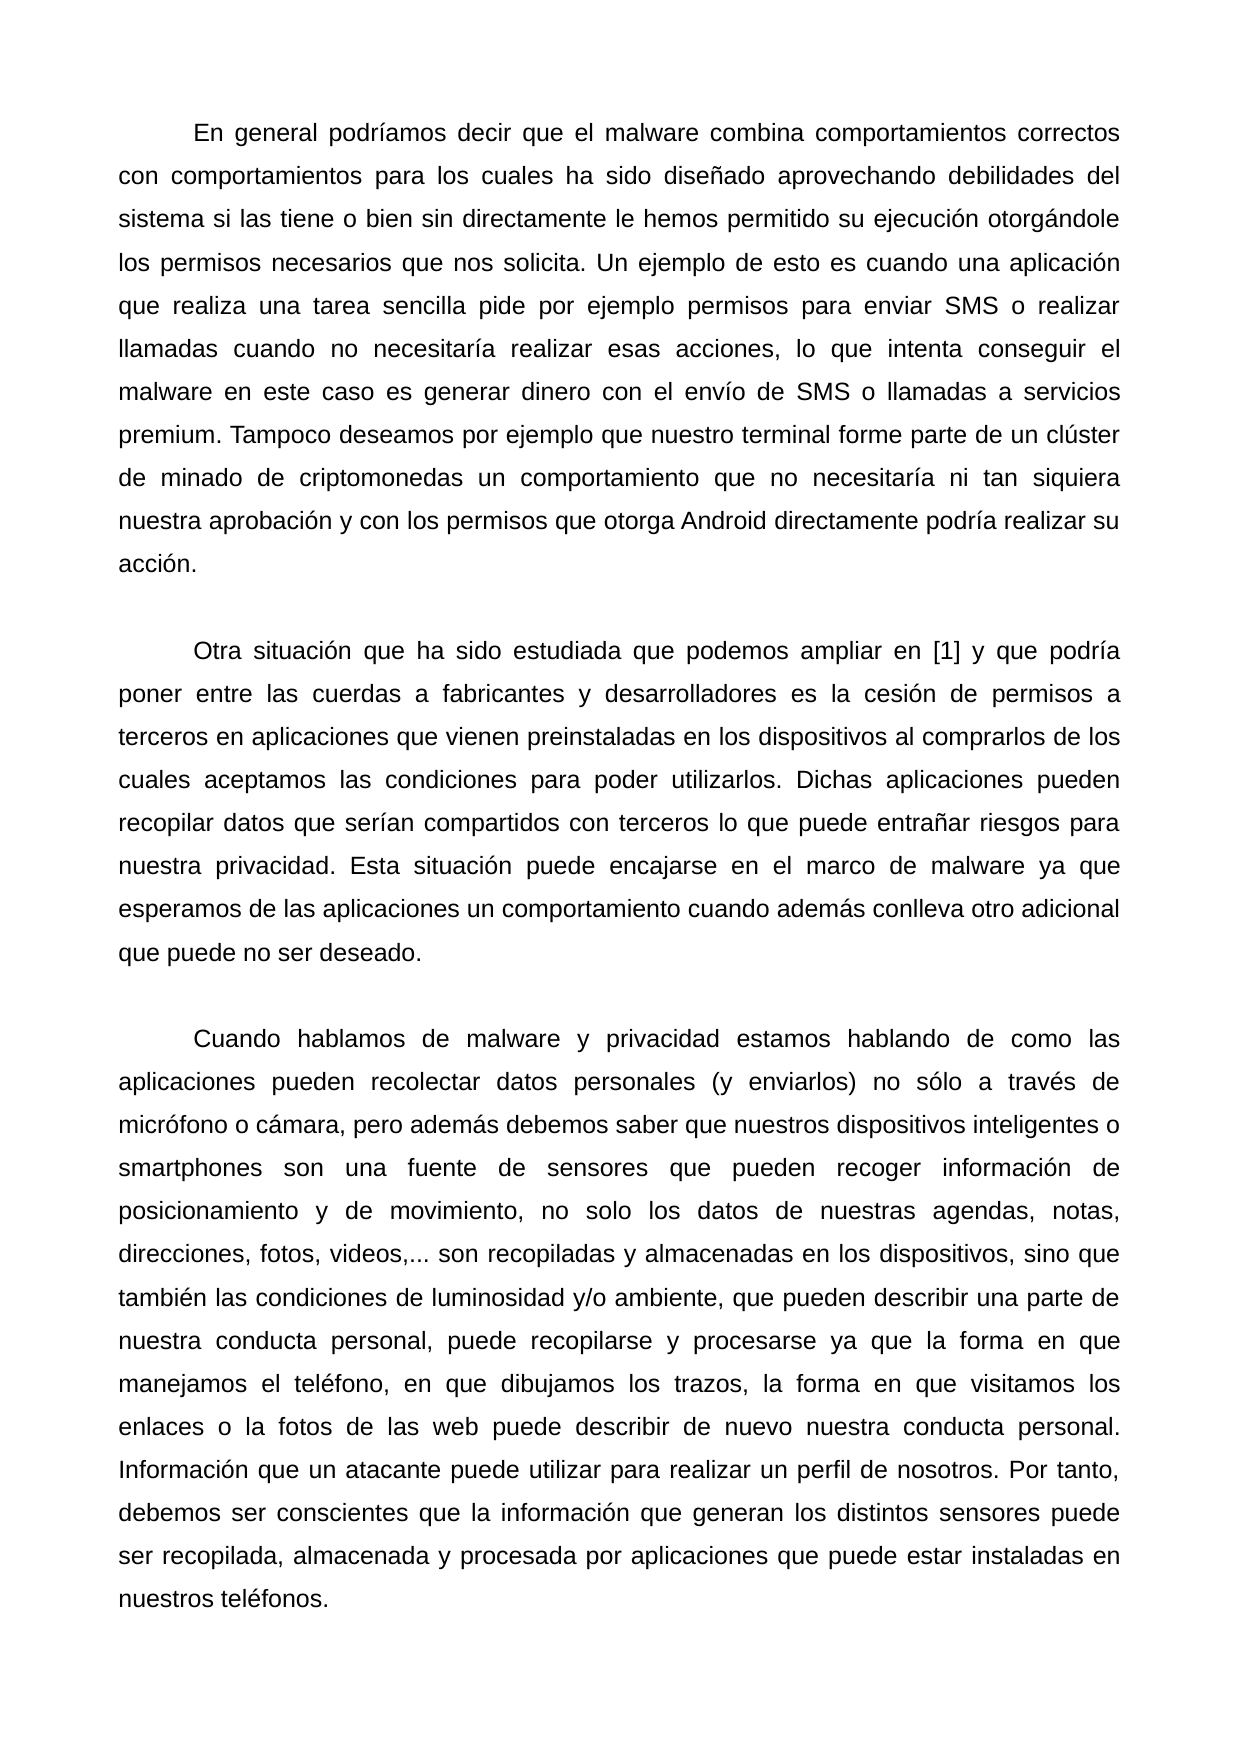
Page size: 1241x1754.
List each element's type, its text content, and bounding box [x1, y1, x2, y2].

text En general podríamos decir que el malware combina comportamientos correctos con comportamientos para los cuales ha sido diseñado aprovechando debilidades del sistema si las tiene o bien sin directamente le hemos permitido su ejecución otorgándole los permisos necesarios que nos solicita. Un ejemplo de esto es cuando una aplicación que realiza una tarea sencilla pide por ejemplo permisos para enviar SMS o realizar llamadas cuando no necesitaría realizar esas acciones, lo que intenta conseguir el malware en este caso es generar dinero con el envío de SMS o llamadas a servicios premium. Tampoco deseamos por ejemplo que nuestro terminal forme parte de un clúster de minado de criptomonedas un comportamiento que no necesitaría ni tan siquiera nuestra aprobación y con los permisos que otorga Android directamente podría realizar su acción. [118, 118, 1122, 578]
text Otra situación que ha sido estudiada que podemos ampliar en [1] y que podría poner entre las cuerdas a fabricantes y desarrolladores es la cesión de permisos a terceros en aplicaciones que vienen preinstaladas en los dispositivos al comprarlos de los cuales aceptamos las condiciones para poder utilizarlos. Dichas aplicaciones pueden recopilar datos que serían compartidos con terceros lo que puede entrañar riesgos para nuestra privacidad. Esta situación puede encajarse en el marco de malware ya que esperamos de las aplicaciones un comportamiento cuando además conlleva otro adicional que puede no ser deseado. [118, 636, 1122, 966]
text Cuando hablamos de malware y privacidad estamos hablando de como las aplicaciones pueden recolectar datos personales (y enviarlos) no sólo a través de micrófono o cámara, pero además debemos saber que nuestros dispositivos inteligentes o smartphones son una fuente de sensores que pueden recoger información de posicionamiento y de movimiento, no solo los datos de nuestras agendas, notas, direcciones, fotos, videos,... son recopiladas y almacenadas en los dispositivos, sino que también las condiciones de luminosidad y/o ambiente, que pueden describir una parte de nuestra conducta personal, puede recopilarse y procesarse ya que la forma en que manejamos el teléfono, en que dibujamos los trazos, la forma en que visitamos los enlaces o la fotos de las web puede describir de nuevo nuestra conducta personal. Información que un atacante puede utilizar para realizar un perfil de nosotros. Por tanto, debemos ser conscientes que la información que generan los distintos sensores puede ser recopilada, almacenada y procesada por aplicaciones que puede estar instaladas en nuestros teléfonos. [118, 1024, 1122, 1613]
